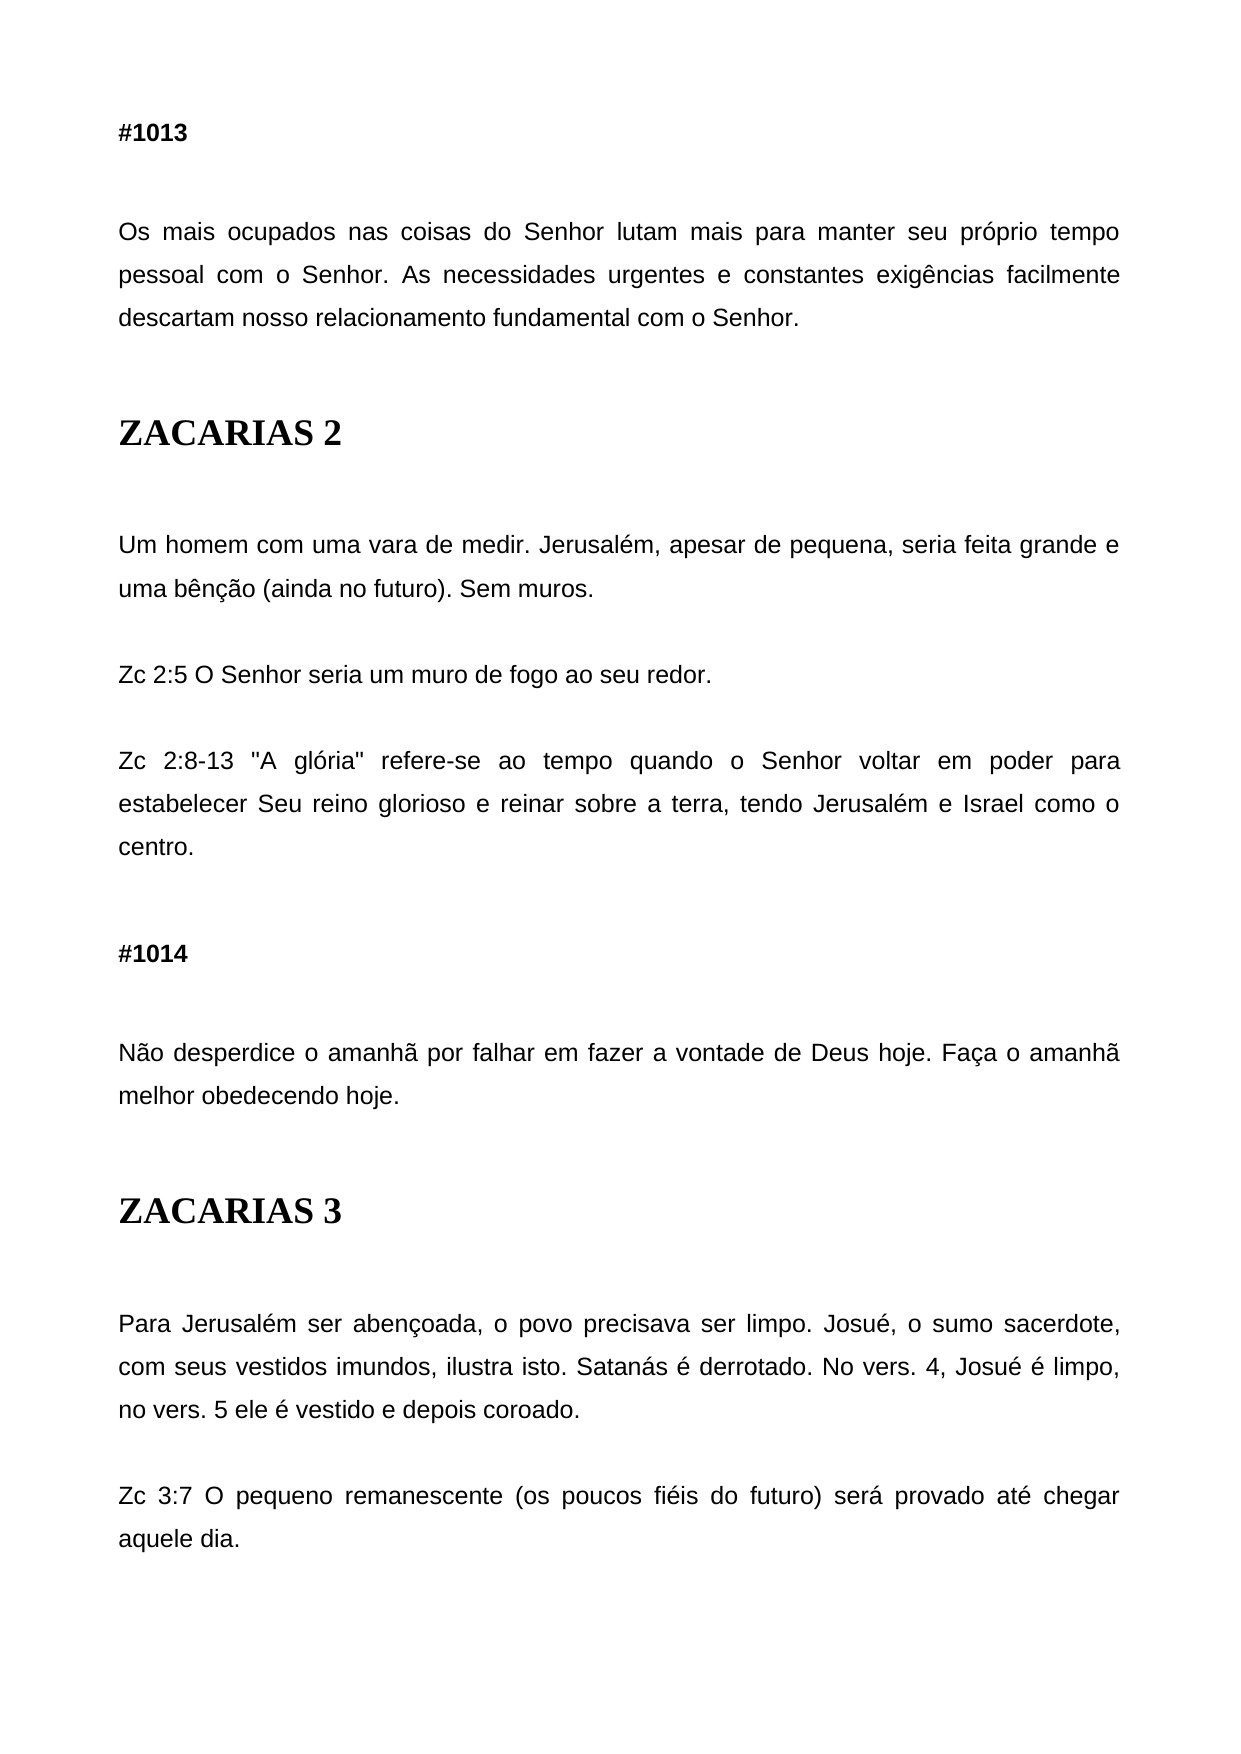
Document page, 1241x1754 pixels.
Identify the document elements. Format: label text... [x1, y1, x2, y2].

text Zc 3:7 O pequeno remanescente (os poucos fiéis do futuro) será provado até chegar aquele dia. [118, 1481, 1122, 1553]
text Os mais ocupados nas coisas do Senhor lutam mais para manter seu próprio tempo pessoal com o Senhor. As necessidades urgentes e constantes exigências facilmente descartam nosso relacionamento fundamental com o Senhor. [118, 217, 1122, 332]
text Um homem com uma vara de medir. Jerusalém, apesar de pequena, seria feita grande e uma bênção (ainda no futuro). Sem muros. [118, 531, 1122, 602]
text Zc 2:8-13 "A glória" refere-se ao tempo quando o Senhor voltar em poder para estabelecer Seu reino glorioso e reinar sobre a terra, tendo Jerusalém e Israel como o centro. [118, 746, 1122, 861]
subtitle #1014 [118, 939, 1122, 968]
subtitle #1013 [118, 118, 1122, 147]
text Para Jerusalém ser abençoada, o povo precisava ser limpo. Josué, o sumo sacerdote, com seus vestidos imundos, ilustra isto. Satanás é derrotado. No vers. 4, Josué é limpo, no vers. 5 ele é vestido e depois coroado. [118, 1309, 1122, 1424]
text Zc 2:5 O Senhor seria um muro de fogo ao seu redor. [118, 660, 1122, 689]
subtitle ZACARIAS 3 [118, 1188, 1122, 1232]
subtitle ZACARIAS 2 [118, 410, 1122, 453]
text Não desperdice o amanhã por falhar em fazer a vontade de Deus hoje. Faça o amanhã melhor obedecendo hoje. [118, 1038, 1122, 1110]
